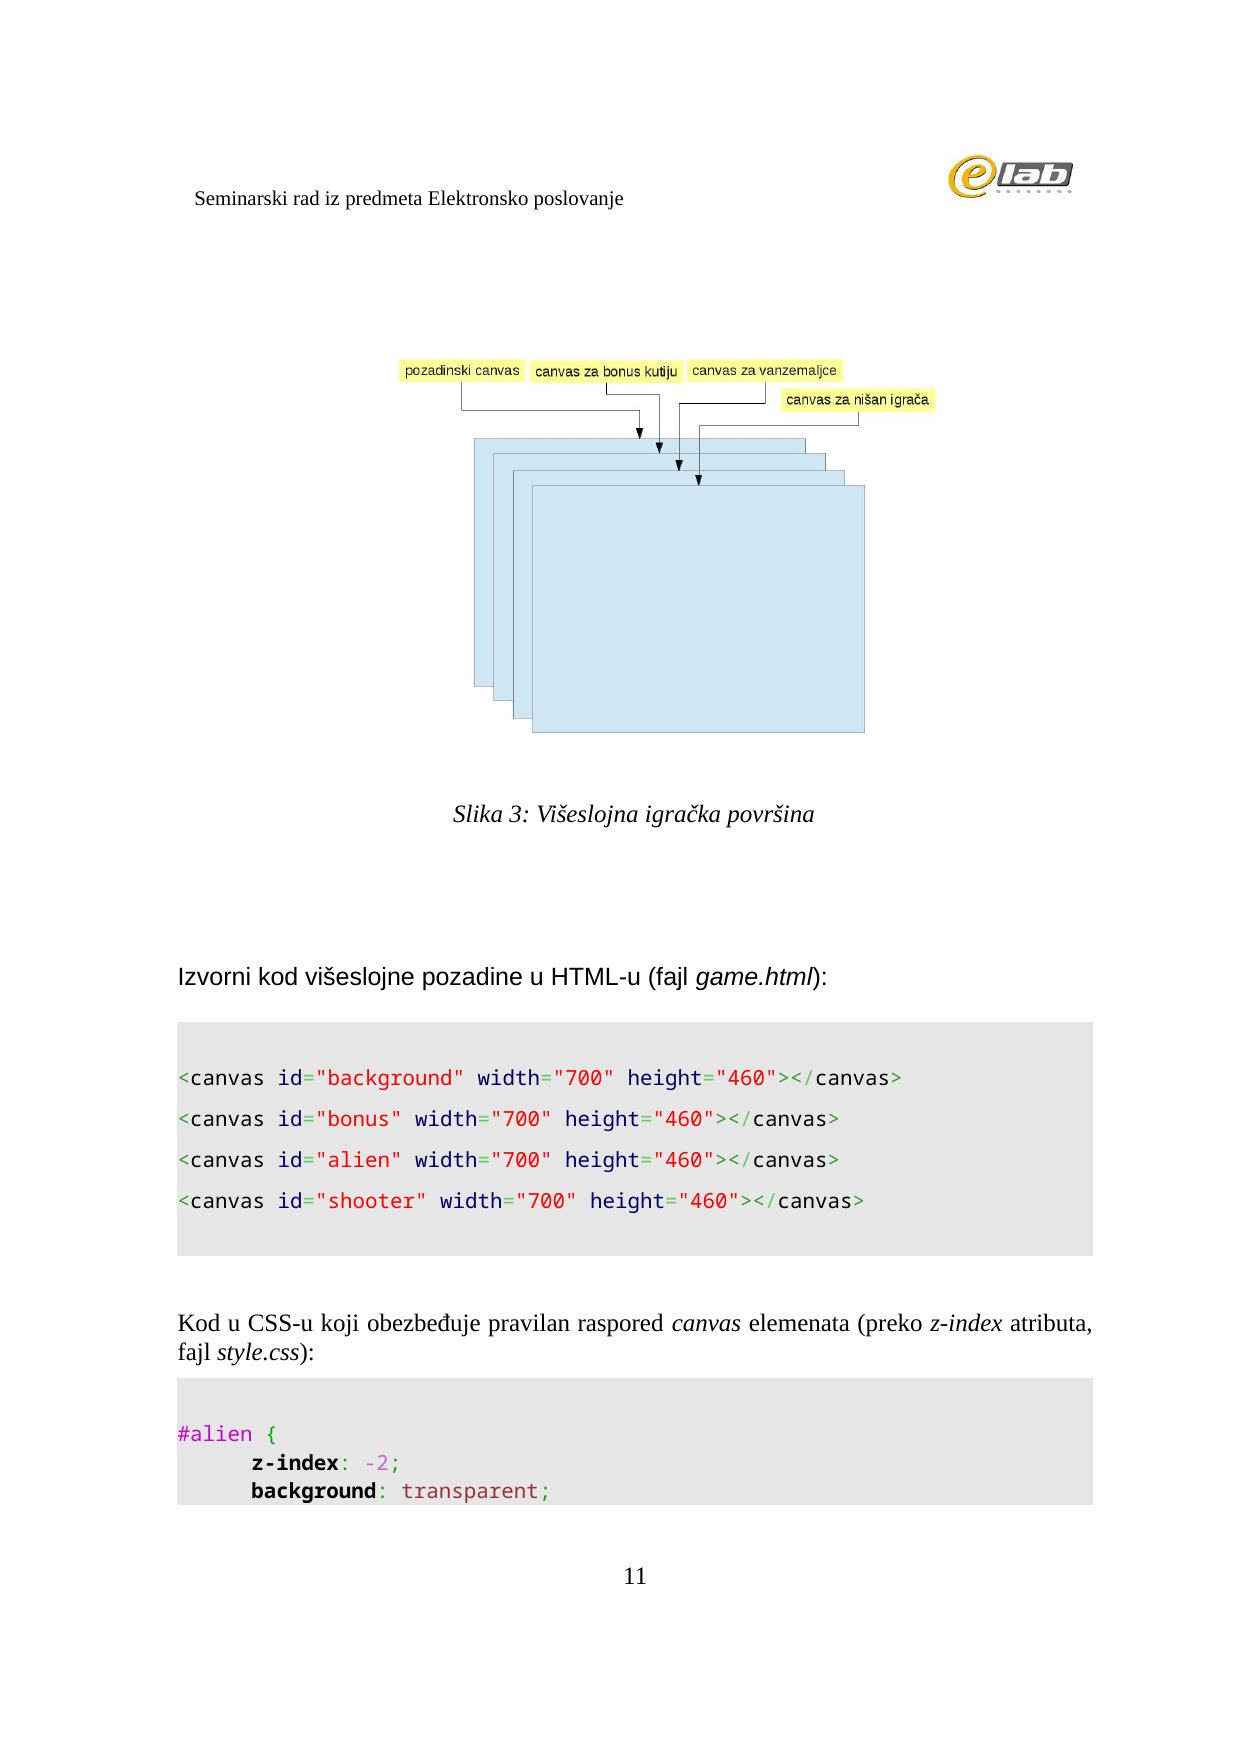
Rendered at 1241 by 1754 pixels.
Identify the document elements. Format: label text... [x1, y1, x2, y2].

text Slika 3: Višeslojna igračka površina [359, 799, 911, 827]
text <canvas id="bonus" width="700" height="460"></canvas> [177, 1104, 1093, 1133]
text <canvas id="background" width="700" height="460"></canvas> [177, 1063, 1093, 1092]
picture [359, 304, 977, 799]
picture [946, 155, 1074, 198]
text <canvas id="alien" width="700" height="460"></canvas> [177, 1145, 1093, 1174]
text background: transparent; [177, 1476, 1093, 1505]
text Izvorni kod višeslojne pozadine u HTML-u (fajl game.html): [177, 962, 1093, 991]
text z-index: -2; [177, 1448, 1093, 1476]
text <canvas id="shooter" width="700" height="460"></canvas> [177, 1186, 1093, 1215]
text Kod u CSS-u koji obezbeđuje pravilan raspored canvas elemenata (preko z-index atributa, fajl style.css): [177, 1308, 1093, 1366]
text #alien { [177, 1419, 1093, 1448]
